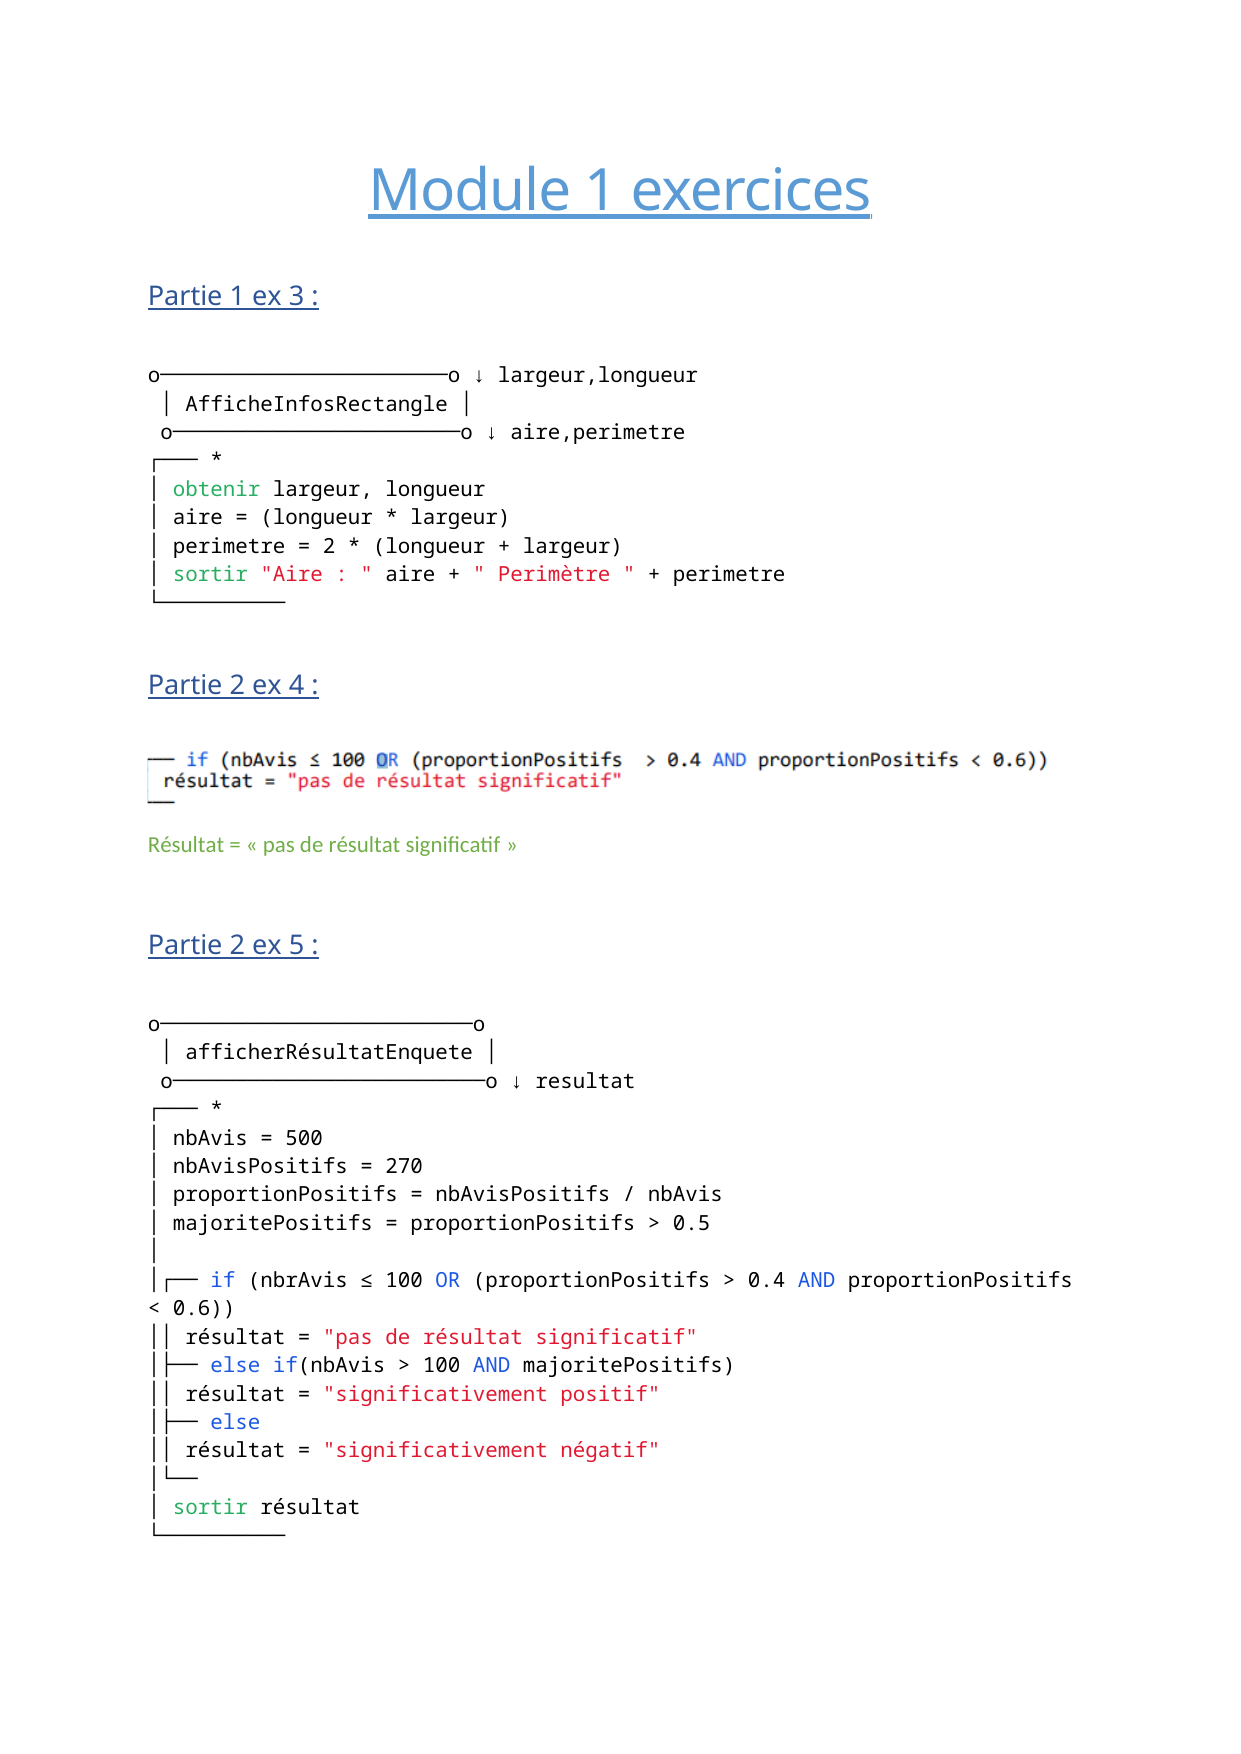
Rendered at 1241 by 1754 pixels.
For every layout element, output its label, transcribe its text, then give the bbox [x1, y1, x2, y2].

text │┌── if (nbrAvis ≤ 100 OR (proportionPositifs > 0.4 AND proportionPositifs < 0.6)) [148, 1265, 1093, 1322]
text │ aire = (longueur * largeur) [148, 502, 1093, 531]
text o─────────────────────────o [148, 1009, 1093, 1037]
text └────────── [148, 1521, 1093, 1549]
text │└── [148, 1464, 1093, 1492]
text │ proportionPositifs = nbAvisPositifs / nbAvis [148, 1179, 1093, 1208]
text └────────── [148, 588, 1093, 616]
text o─────────────────────────o ↓ resultat [148, 1066, 1093, 1094]
text │ obtenir largeur, longueur [148, 474, 1093, 502]
text ┌─── * [148, 446, 1093, 474]
text │ afficherRésultatEnquete │ [148, 1037, 1093, 1066]
subtitle Partie 2 ex 4 : [148, 666, 1093, 703]
text │ nbAvisPositifs = 270 [148, 1151, 1093, 1179]
text ┌─── * [148, 1094, 1093, 1123]
subtitle Partie 1 ex 3 : [148, 277, 1093, 314]
text │ nbAvis = 500 [148, 1123, 1093, 1151]
text Module 1 exercices [148, 148, 1093, 227]
subtitle Partie 2 ex 5 : [148, 926, 1093, 962]
text │├── else [148, 1407, 1093, 1436]
text │ sortir résultat [148, 1492, 1093, 1521]
text │ AfficheInfosRectangle │ [148, 389, 1093, 417]
text ││ résultat = "significativement positif" [148, 1379, 1093, 1407]
text │ [148, 1236, 1093, 1265]
text │ sortir "Aire : " aire + " Perimètre " + perimetre [148, 559, 1093, 588]
text │├── else if(nbAvis > 100 AND majoritePositifs) [148, 1350, 1093, 1379]
text ││ résultat = "significativement négatif" [148, 1436, 1093, 1464]
text o───────────────────────o ↓ largeur,longueur [148, 360, 1093, 389]
text Résultat = « pas de résultat significatif » [148, 830, 1093, 858]
text │ perimetre = 2 * (longueur + largeur) [148, 531, 1093, 559]
text ││ résultat = "pas de résultat significatif" [148, 1322, 1093, 1350]
text o───────────────────────o ↓ aire,perimetre [148, 417, 1093, 446]
text │ majoritePositifs = proportionPositifs > 0.5 [148, 1208, 1093, 1236]
